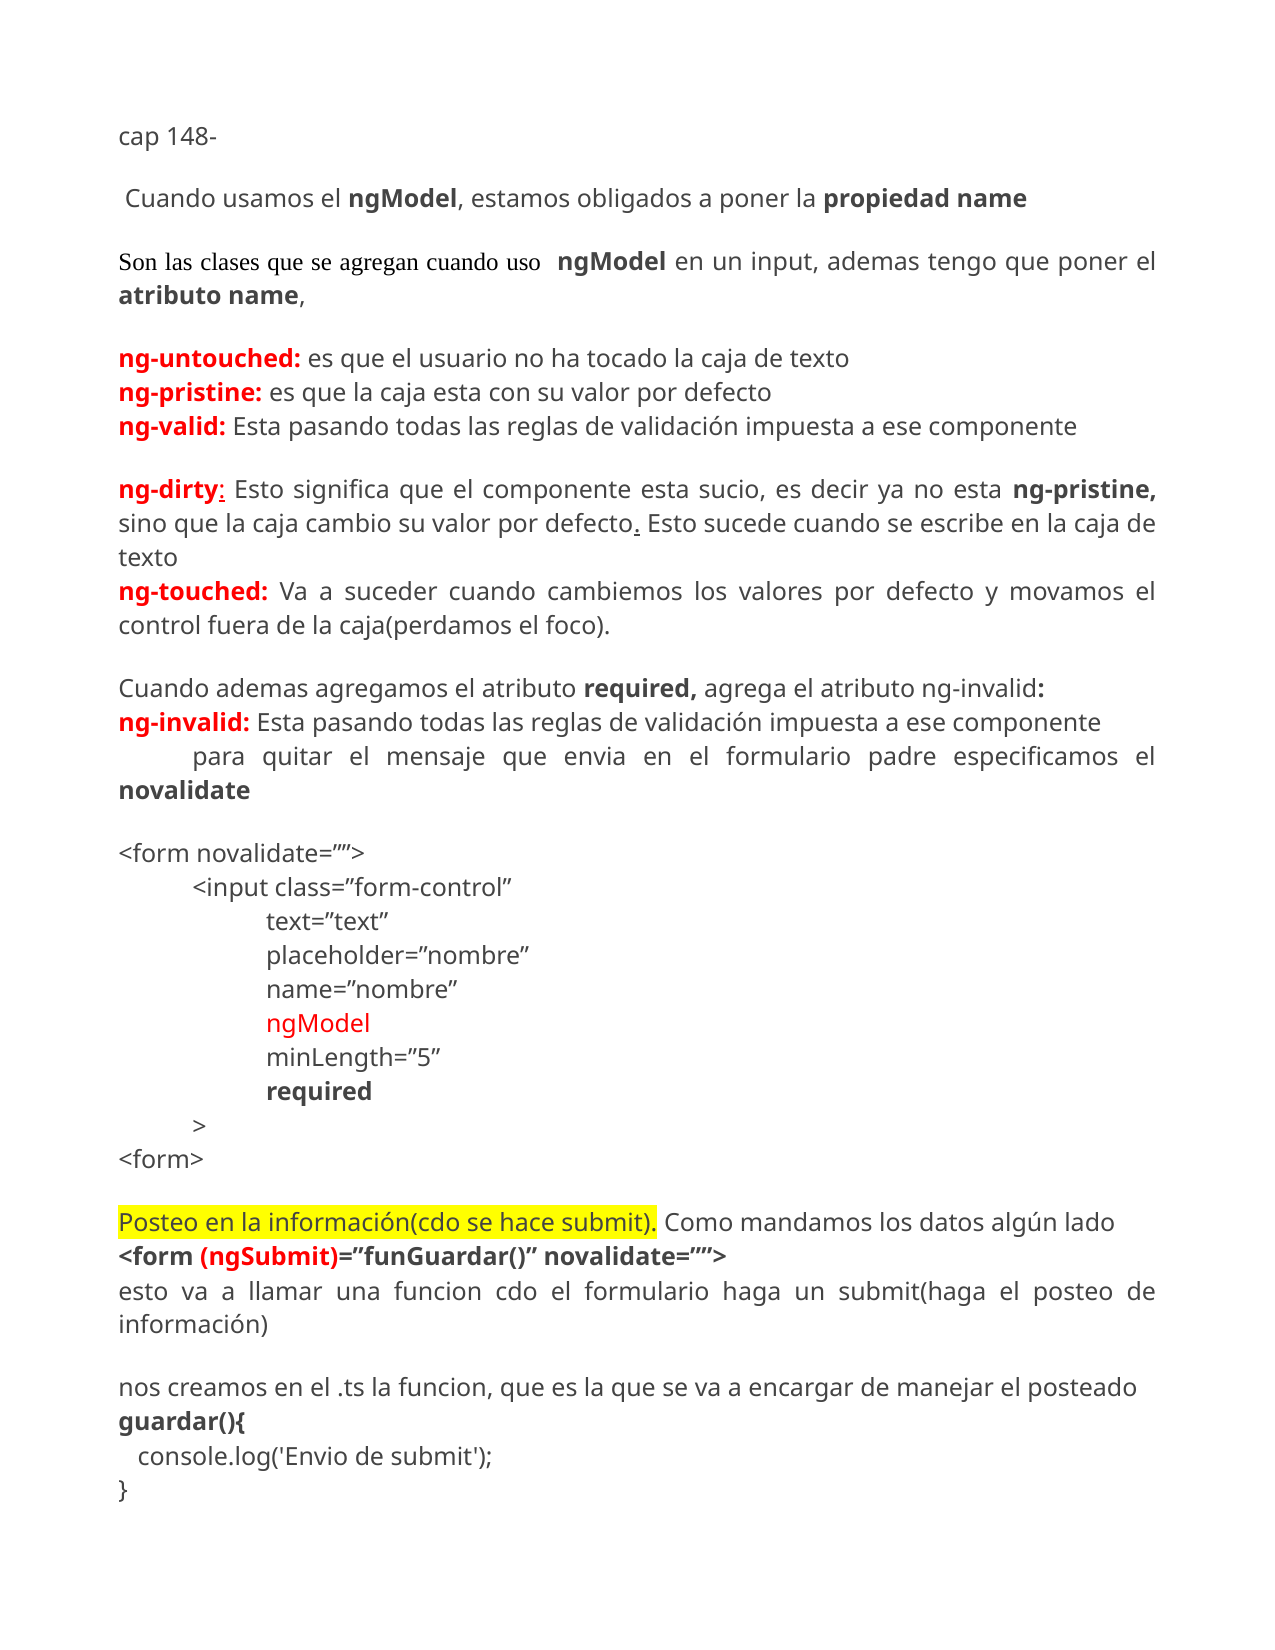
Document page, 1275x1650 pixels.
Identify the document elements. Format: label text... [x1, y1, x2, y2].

text minLength=”5” [118, 1040, 1157, 1074]
text para quitar el mensaje que envia en el formulario padre especificamos el novalidate [118, 739, 1157, 807]
text <input class=”form-control” [118, 870, 1157, 904]
text > [118, 1108, 1157, 1142]
text placeholder=”nombre” [118, 938, 1157, 972]
text ng-dirty: Esto significa que el componente esta sucio, es decir ya no esta ng-pristine, sino que la caja cambio su valor por defecto. Esto sucede cuando se escribe en la caja de texto [118, 472, 1157, 574]
text ng-touched: Va a suceder cuando cambiemos los valores por defecto y movamos el control fuera de la caja(perdamos el foco). [118, 574, 1157, 642]
text text=”text” [118, 904, 1157, 938]
text nos creamos en el .ts la funcion, que es la que se va a encargar de manejar el posteado [118, 1370, 1157, 1404]
text ngModel [118, 1006, 1157, 1040]
text console.log('Envio de submit'); [118, 1438, 1157, 1472]
text ng-pristine: es que la caja esta con su valor por defecto [118, 375, 1157, 409]
text <form> [118, 1142, 1157, 1176]
text } [118, 1472, 1157, 1506]
text guardar(){ [118, 1404, 1157, 1438]
text ng-valid: Esta pasando todas las reglas de validación impuesta a ese componente [118, 409, 1157, 443]
text Cuando ademas agregamos el atributo required, agrega el atributo ng-invalid: [118, 671, 1157, 705]
text <form novalidate=””> [118, 836, 1157, 870]
text cap 148- [118, 118, 1157, 152]
text <form (ngSubmit)=”funGuardar()” novalidate=””> [118, 1239, 1157, 1273]
text name=”nombre” [118, 972, 1157, 1006]
text Posteo en la información(cdo se hace submit). Como mandamos los datos algún lado [118, 1205, 1157, 1239]
text esto va a llamar una funcion cdo el formulario haga un submit(haga el posteo de información) [118, 1273, 1157, 1341]
text Son las clases que se agregan cuando uso ngModel en un input, ademas tengo que poner el atributo name, [118, 244, 1157, 312]
text Cuando usamos el ngModel, estamos obligados a poner la propiedad name [118, 181, 1157, 215]
text ng-untouched: es que el usuario no ha tocado la caja de texto [118, 341, 1157, 375]
text ng-invalid: Esta pasando todas las reglas de validación impuesta a ese componente [118, 705, 1157, 739]
text required [118, 1074, 1157, 1108]
